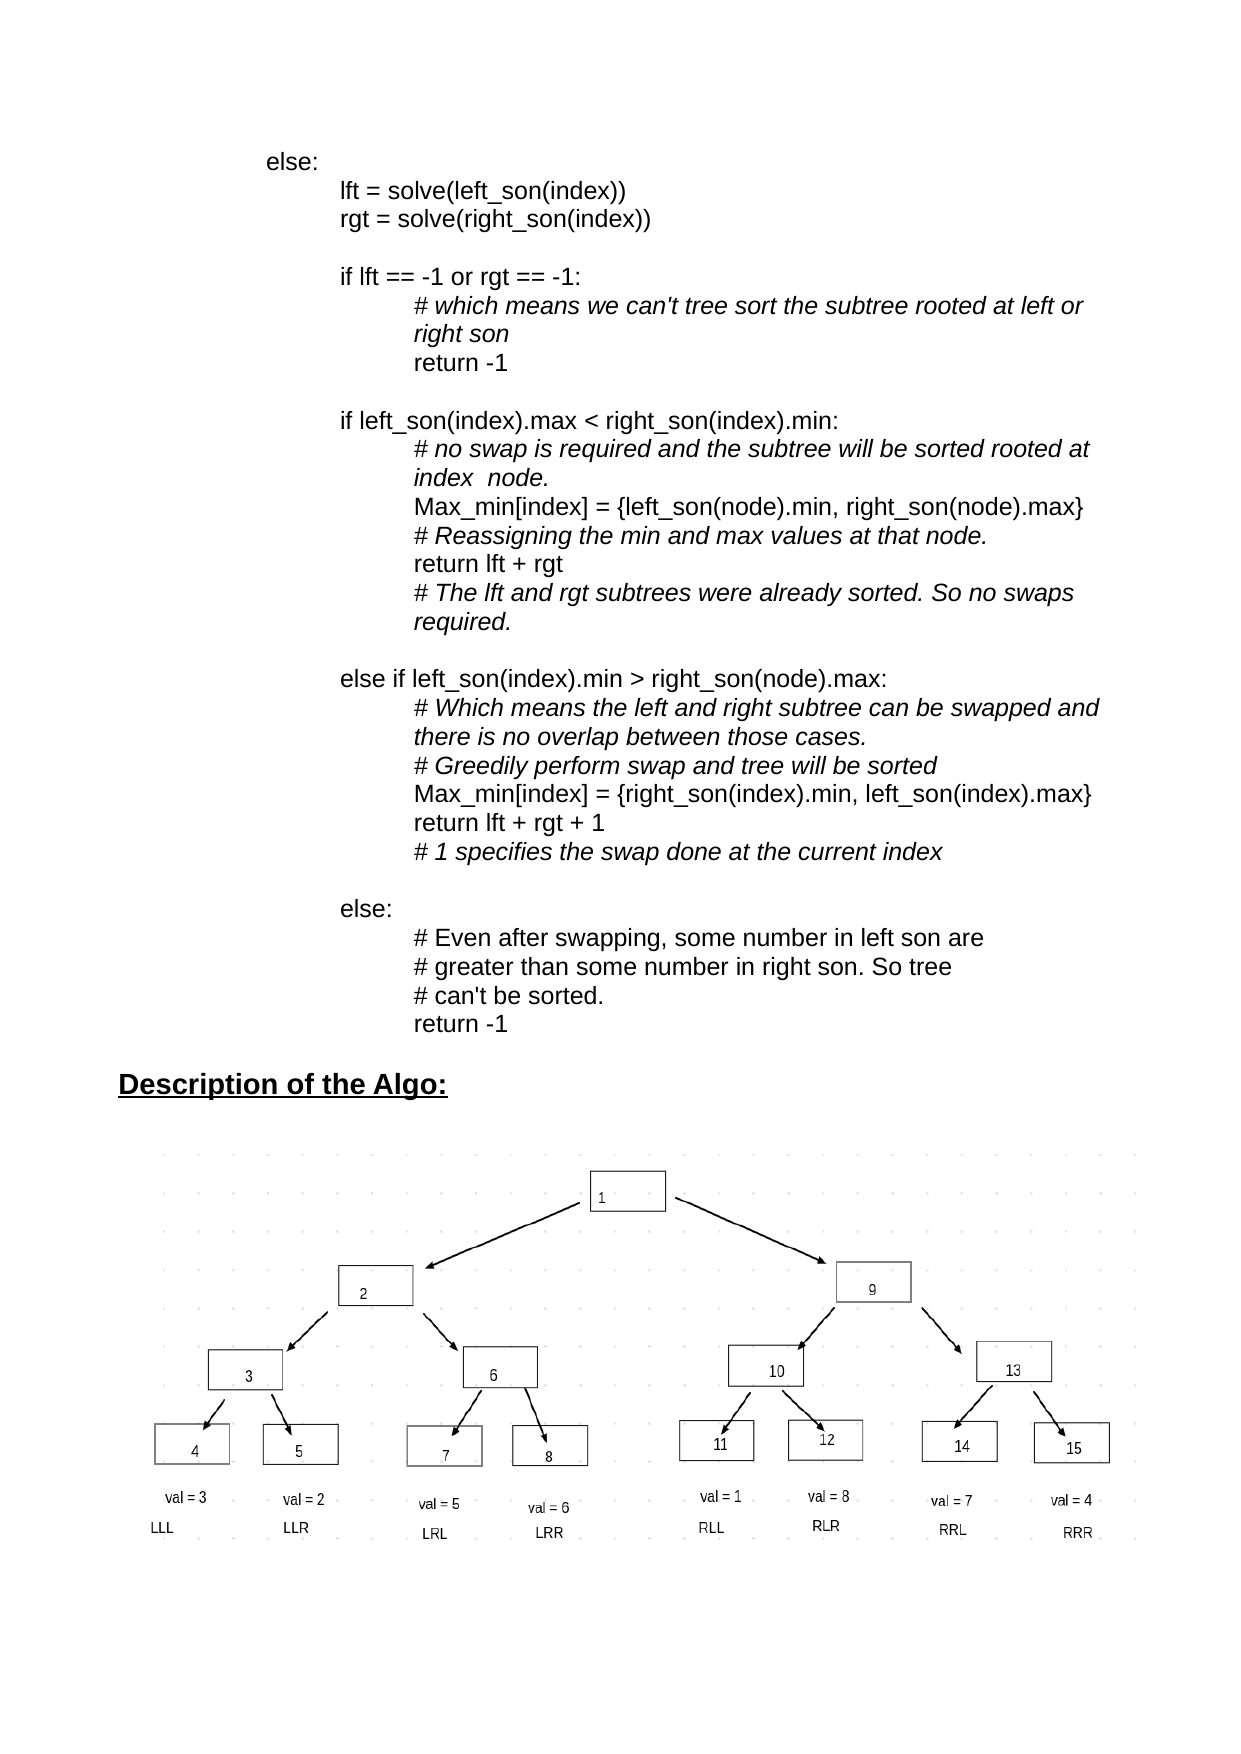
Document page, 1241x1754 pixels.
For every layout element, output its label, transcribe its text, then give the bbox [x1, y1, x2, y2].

text # 1 specifies the swap done at the current index [118, 837, 1122, 866]
text # Greedily perform swap and tree will be sorted [118, 751, 1122, 779]
text return lft + rgt + 1 [118, 808, 1122, 837]
text return -1 [118, 1009, 1122, 1038]
text rgt = solve(right_son(index)) [118, 204, 1122, 233]
text else if left_son(index).min > right_son(node).max: [118, 664, 1122, 693]
text Max_min[index] = {right_son(index).min, left_son(index).max} [118, 779, 1122, 808]
text Description of the Algo: [118, 1067, 1122, 1100]
text # The lft and rgt subtrees were already sorted. So no swaps required. [118, 578, 1122, 636]
text else: [118, 894, 1122, 923]
text # can't be sorted. [118, 981, 1122, 1009]
text # which means we can't tree sort the subtree rooted at left or right son [118, 291, 1122, 348]
text # Even after swapping, some number in left son are [118, 923, 1122, 952]
text if left_son(index).max < right_son(index).min: [118, 406, 1122, 434]
picture [132, 1131, 1137, 1552]
text lft = solve(left_son(index)) [118, 176, 1122, 204]
text # greater than some number in right son. So tree [118, 952, 1122, 981]
text # no swap is required and the subtree will be sorted rooted at index node. [118, 434, 1122, 492]
text return -1 [118, 348, 1122, 377]
text # Which means the left and right subtree can be swapped and there is no overlap between those cases. [118, 693, 1122, 751]
text # Reassigning the min and max values at that node. [118, 521, 1122, 549]
text if lft == -1 or rgt == -1: [118, 262, 1122, 291]
text return lft + rgt [118, 549, 1122, 578]
text Max_min[index] = {left_son(node).min, right_son(node).max} [118, 492, 1122, 521]
text else: [118, 147, 1122, 176]
